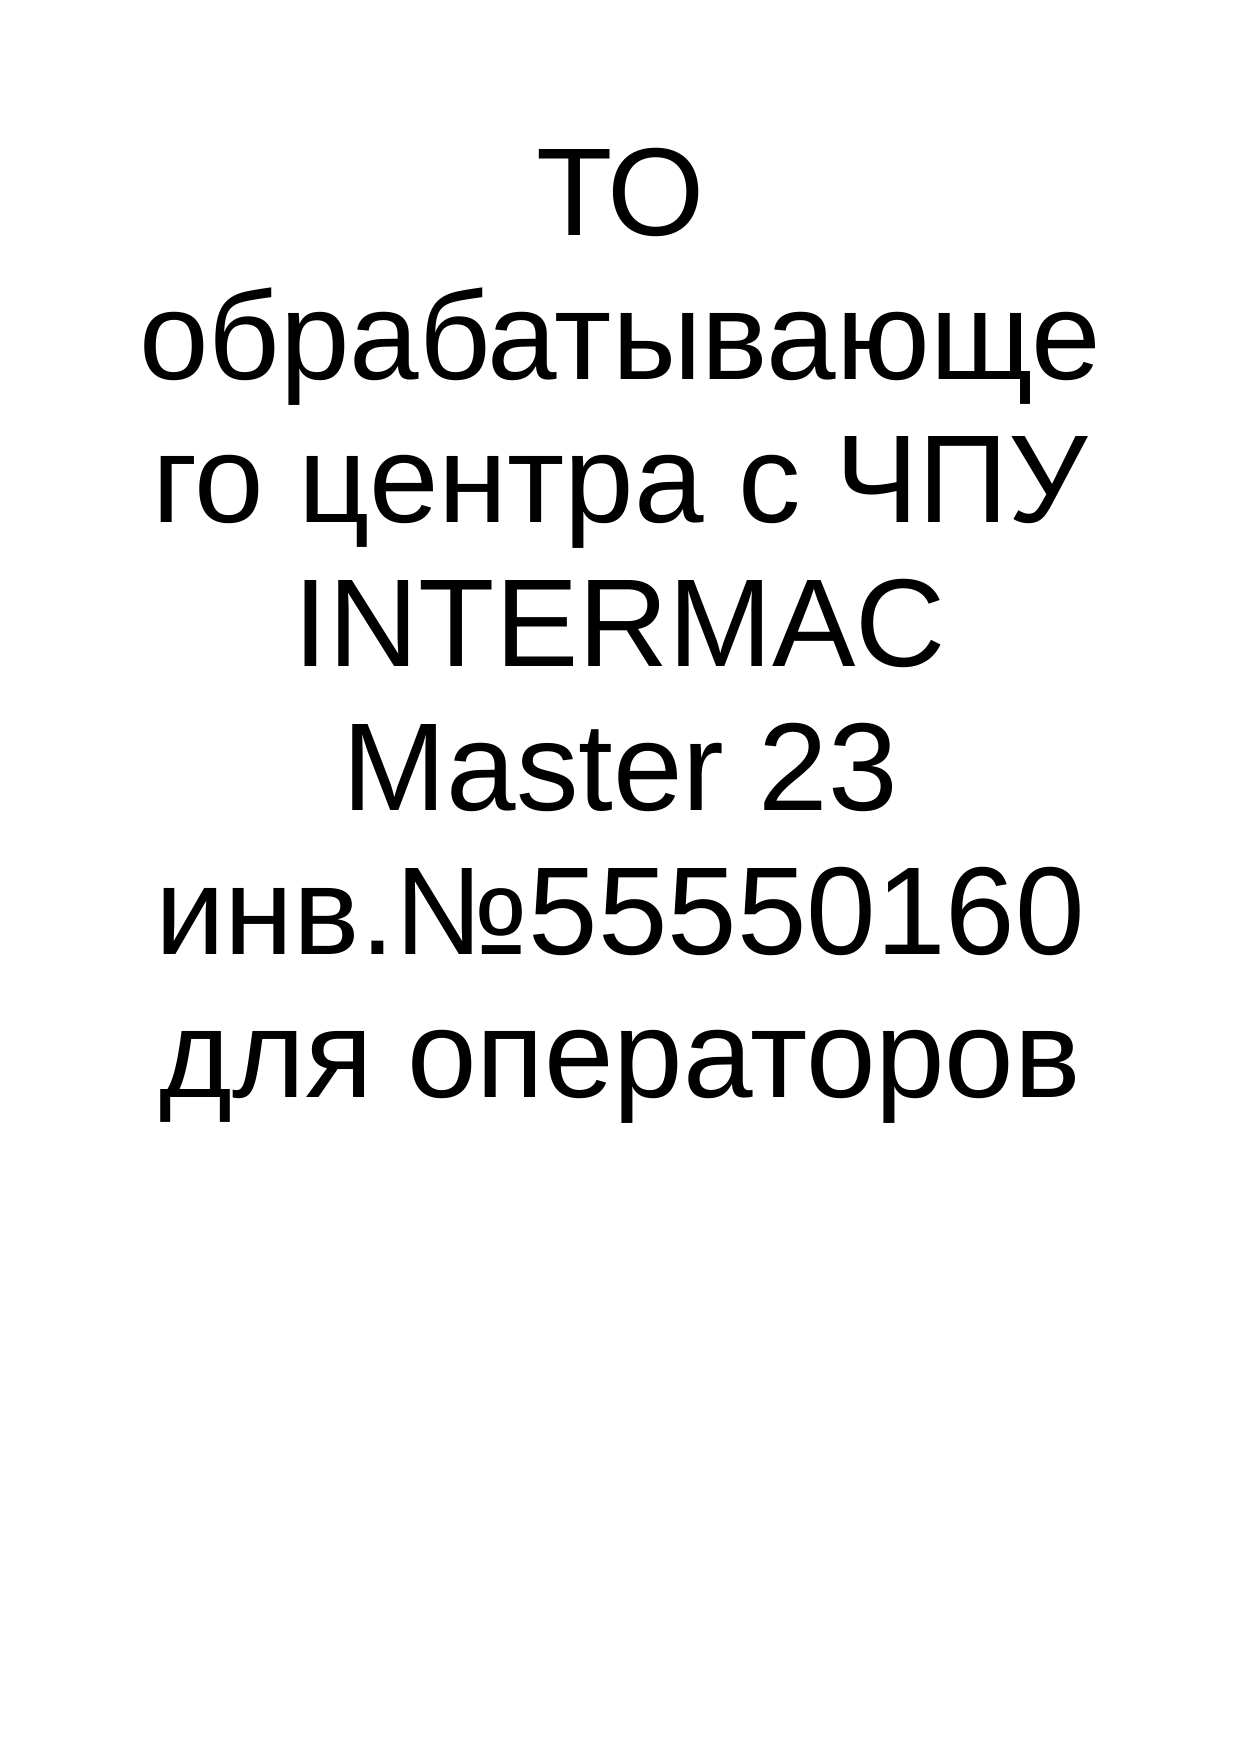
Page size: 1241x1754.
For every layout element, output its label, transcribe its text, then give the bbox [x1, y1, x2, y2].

text инв.№55550160 для операторов [118, 837, 1122, 1124]
text ТО обрабатывающего центра с ЧПУ INTERMAC Master 23 [118, 118, 1122, 837]
